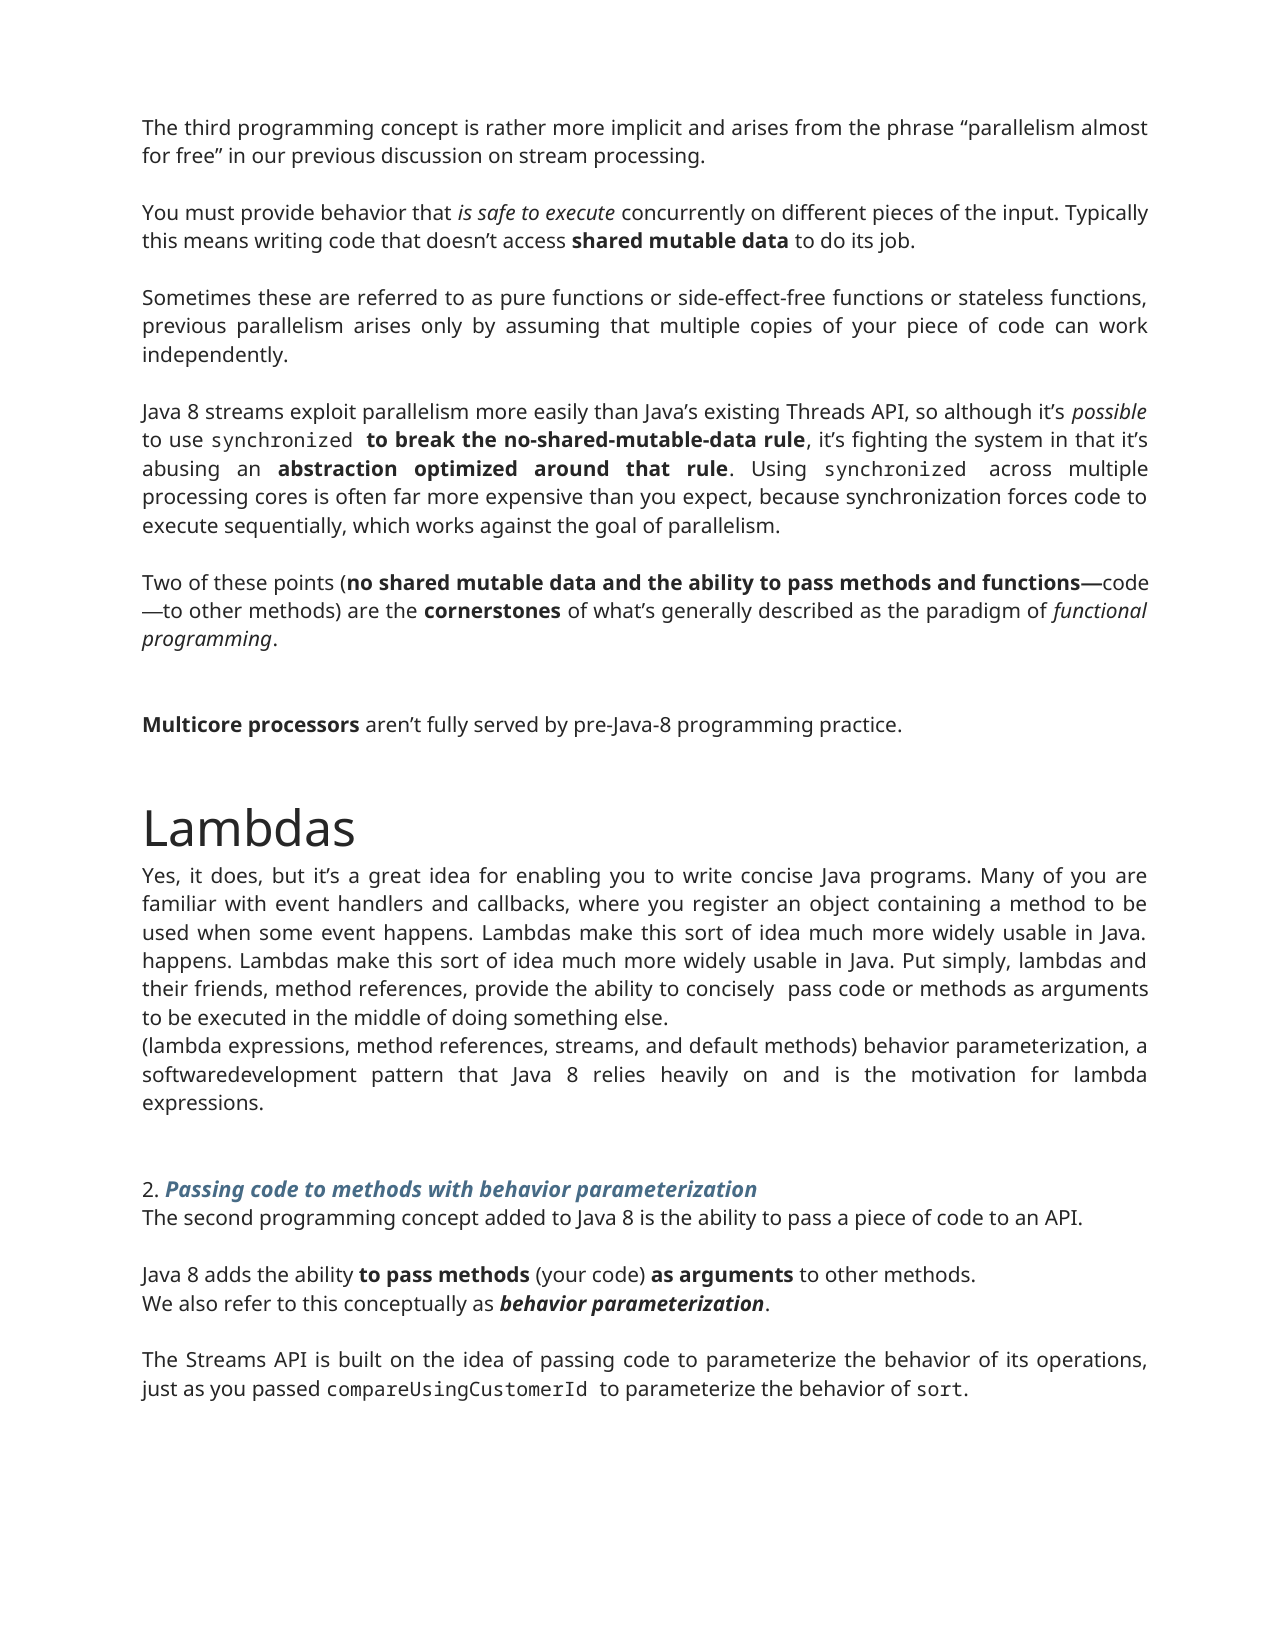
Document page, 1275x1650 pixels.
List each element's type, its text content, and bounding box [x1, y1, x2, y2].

text Java 8 streams exploit parallelism more easily than Java’s existing Threads API, so although it’s possible to use synchronized to break the no-shared-mutable-data rule, it’s fighting the system in that it’s abusing an abstraction optimized around that rule. Using synchronized across multiple processing cores is often far more expensive than you expect, because synchronization forces code to execute sequentially, which works against the goal of parallelism. [142, 397, 1149, 539]
text (lambda expressions, method references, streams, and default methods) behavior parameterization, a softwaredevelopment pattern that Java 8 relies heavily on and is the motivation for lambda expressions. [142, 1031, 1149, 1117]
text Yes, it does, but it’s a great idea for enabling you to write concise Java programs. Many of you are familiar with event handlers and callbacks, where you register an object containing a method to be used when some event happens. Lambdas make this sort of idea much more widely usable in Java. happens. Lambdas make this sort of idea much more widely usable in Java. Put simply, lambdas and their friends, method references, provide the ability to concisely pass code or methods as arguments to be executed in the middle of doing something else. [142, 861, 1149, 1031]
text You must provide behavior that is safe to execute concurrently on different pieces of the input. Typically this means writing code that doesn’t access shared mutable data to do its job. [142, 198, 1149, 255]
text The Streams API is built on the idea of passing code to parameterize the behavior of its operations, just as you passed compareUsingCustomerId to parameterize the behavior of sort. [142, 1346, 1149, 1402]
text Sometimes these are referred to as pure functions or side-effect-free functions or stateless functions, previous parallelism arises only by assuming that multiple copies of your piece of code can work independently. [142, 283, 1149, 368]
text The second programming concept added to Java 8 is the ability to pass a piece of code to an API. [142, 1203, 1149, 1232]
text Multicore processors aren’t fully served by pre-Java-8 programming practice. [142, 710, 1149, 738]
text Java 8 adds the ability to pass methods (your code) as arguments to other methods. [142, 1260, 1149, 1289]
text The third programming concept is rather more implicit and arises from the phrase “parallelism almost for free” in our previous discussion on stream processing. [142, 113, 1149, 169]
text 2. Passing code to methods with behavior parameterization [142, 1173, 1149, 1203]
text Lambdas [142, 793, 1149, 861]
text We also refer to this conceptually as behavior parameterization. [142, 1289, 1149, 1317]
text Two of these points (no shared mutable data and the ability to pass methods and functions—code—to other methods) are the cornerstones of what’s generally described as the paradigm of functional programming. [142, 568, 1149, 653]
